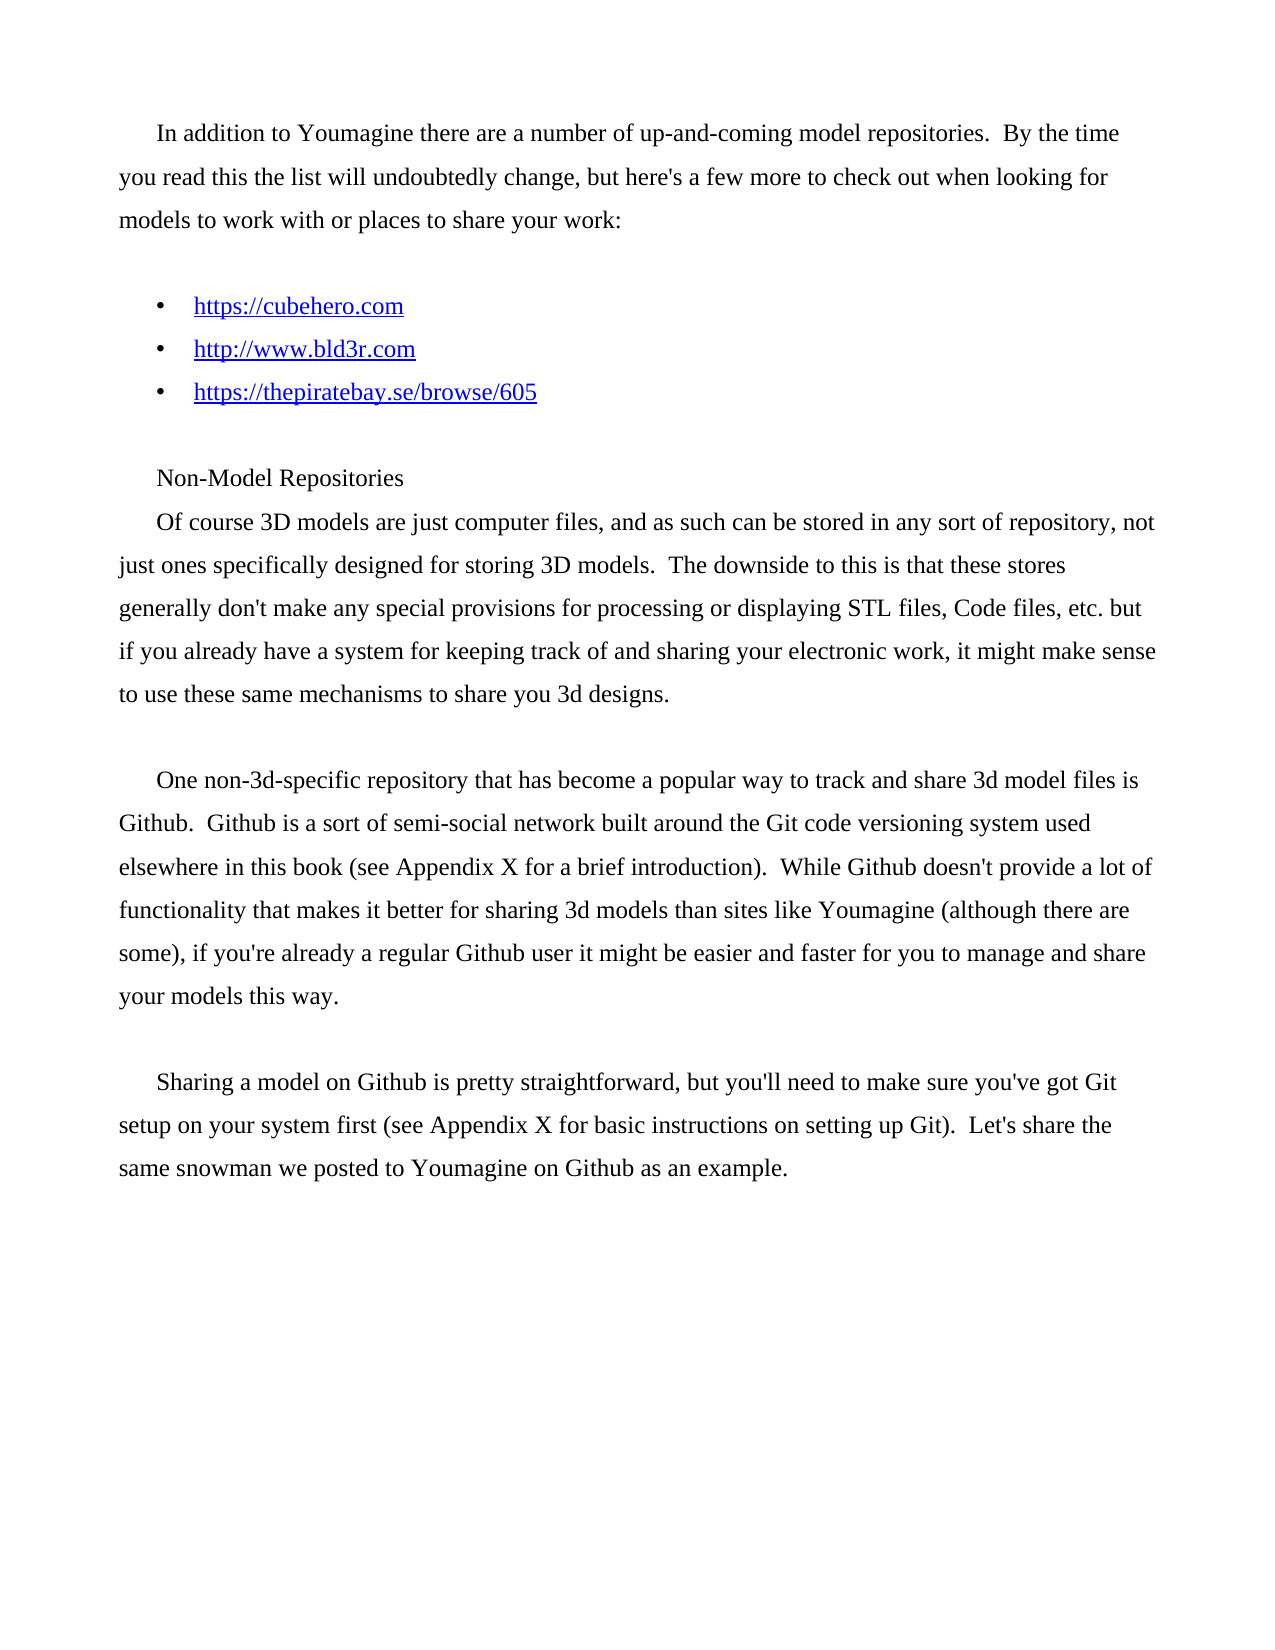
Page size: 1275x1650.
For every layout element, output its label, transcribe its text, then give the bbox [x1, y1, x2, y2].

list http://www.bld3r.com [156, 334, 1156, 363]
text In addition to Youmagine there are a number of up-and-coming model repositories. By the time you read this the list will undoubtedly change, but here's a few more to check out when looking for models to work with or places to share your work: [118, 118, 1156, 233]
text Sharing a model on Github is pretty straightforward, but you'll need to make sure you've got Git setup on your system first (see Appendix X for basic instructions on setting up Git). Let's share the same snowman we posted to Youmagine on Github as an example. [118, 1067, 1156, 1182]
text One non-3d-specific repository that has become a popular way to track and share 3d model files is Github. Github is a sort of semi-social network built around the Git code versioning system used elsewhere in this book (see Appendix X for a brief introduction). While Github doesn't provide a lot of functionality that makes it better for sharing 3d models than sites like Youmagine (although there are some), if you're already a regular Github user it might be easier and faster for you to manage and share your models this way. [118, 765, 1156, 1010]
list https://thepiratebay.se/browse/605 [156, 377, 1156, 406]
list https://cubehero.com [156, 291, 1156, 320]
text Of course 3D models are just computer files, and as such can be stored in any sort of repository, not just ones specifically designed for storing 3D models. The downside to this is that these stores generally don't make any special provisions for processing or displaying STL files, Code files, etc. but if you already have a system for keeping track of and sharing your electronic work, it might make sense to use these same mechanisms to share you 3d designs. [118, 507, 1156, 708]
text Non-Model Repositories [118, 463, 1156, 492]
